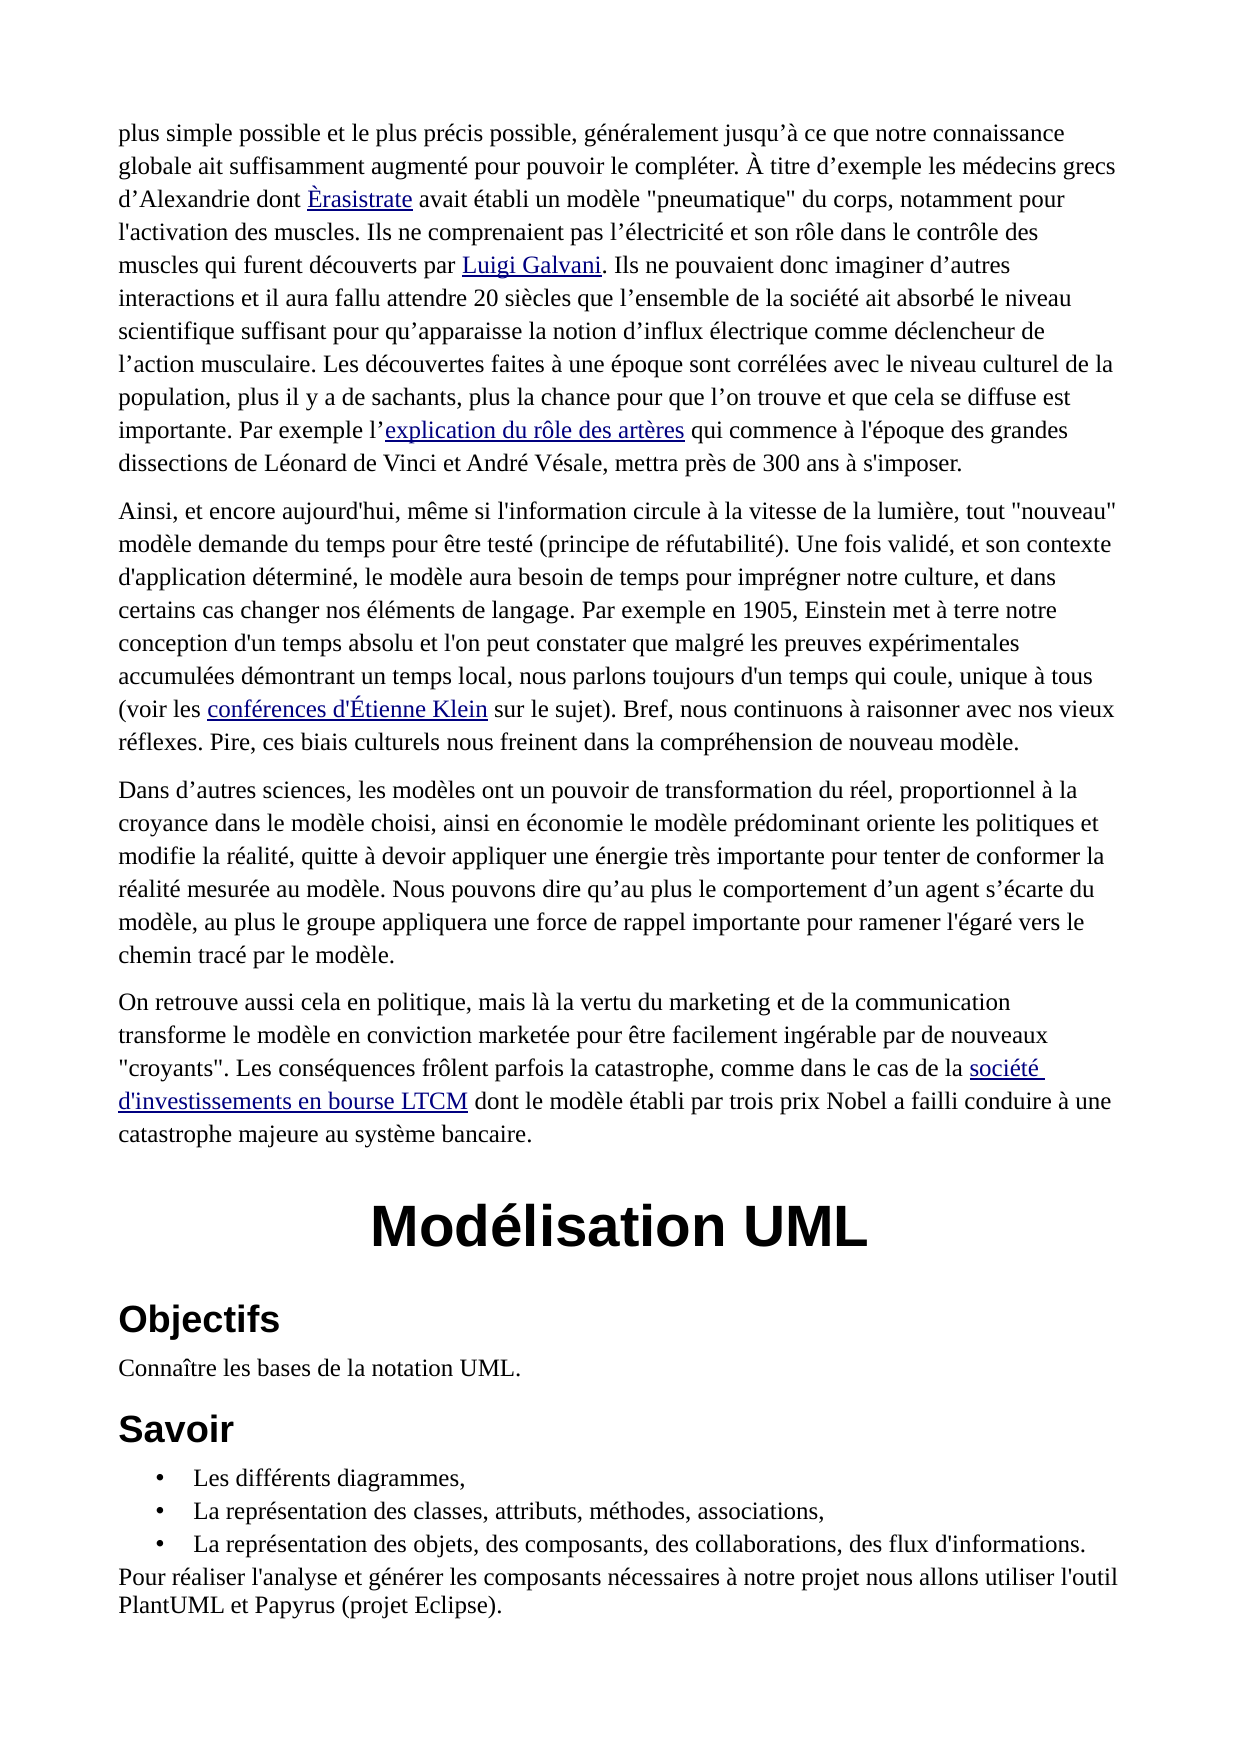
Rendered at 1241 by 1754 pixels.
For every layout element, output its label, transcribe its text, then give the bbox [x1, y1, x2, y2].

title Modélisation UML [118, 1192, 1122, 1259]
list Les différents diagrammes, [156, 1463, 1122, 1491]
list La représentation des classes, attributs, méthodes, associations, [156, 1496, 1122, 1524]
subtitle Savoir [118, 1407, 1122, 1450]
text Connaître les bases de la notation UML. [118, 1353, 1122, 1382]
text Dans d’autres sciences, les modèles ont un pouvoir de transformation du réel, proportionnel à la croyance dans le modèle choisi, ainsi en économie le modèle prédominant oriente les politiques et modifie la réalité, quitte à devoir appliquer une énergie très importante pour tenter de conformer la réalité mesurée au modèle. Nous pouvons dire qu’au plus le comportement d’un agent s’écarte du modèle, au plus le groupe appliquera une force de rappel importante pour ramener l'égaré vers le chemin tracé par le modèle. [118, 775, 1122, 968]
list La représentation des objets, des composants, des collaborations, des flux d'informations. [156, 1529, 1122, 1557]
text Pour réaliser l'analyse et générer les composants nécessaires à notre projet nous allons utiliser l'outil PlantUML et Papyrus (projet Eclipse). [118, 1562, 1122, 1619]
subtitle Objectifs [118, 1297, 1122, 1340]
text plus simple possible et le plus précis possible, généralement jusqu’à ce que notre connaissance globale ait suffisamment augmenté pour pouvoir le compléter. À titre d’exemple les médecins grecs d’Alexandrie dont Èrasistrate avait établi un modèle "pneumatique" du corps, notamment pour l'activation des muscles. Ils ne comprenaient pas l’électricité et son rôle dans le contrôle des muscles qui furent découverts par Luigi Galvani. Ils ne pouvaient donc imaginer d’autres interactions et il aura fallu attendre 20 siècles que l’ensemble de la société ait absorbé le niveau scientifique suffisant pour qu’apparaisse la notion d’influx électrique comme déclencheur de l’action musculaire. Les découvertes faites à une époque sont corrélées avec le niveau culturel de la population, plus il y a de sachants, plus la chance pour que l’on trouve et que cela se diffuse est importante. Par exemple l’explication du rôle des artères qui commence à l'époque des grandes dissections de Léonard de Vinci et André Vésale, mettra près de 300 ans à s'imposer. [118, 118, 1122, 477]
text Ainsi, et encore aujourd'hui, même si l'information circule à la vitesse de la lumière, tout "nouveau" modèle demande du temps pour être testé (principe de réfutabilité). Une fois validé, et son contexte d'application déterminé, le modèle aura besoin de temps pour imprégner notre culture, et dans certains cas changer nos éléments de langage. Par exemple en 1905, Einstein met à terre notre conception d'un temps absolu et l'on peut constater que malgré les preuves expérimentales accumulées démontrant un temps local, nous parlons toujours d'un temps qui coule, unique à tous (voir les conférences d'Étienne Klein sur le sujet). Bref, nous continuons à raisonner avec nos vieux réflexes. Pire, ces biais culturels nous freinent dans la compréhension de nouveau modèle. [118, 496, 1122, 756]
text On retrouve aussi cela en politique, mais là la vertu du marketing et de la communication transforme le modèle en conviction marketée pour être facilement ingérable par de nouveaux "croyants". Les conséquences frôlent parfois la catastrophe, comme dans le cas de la société d'investissements en bourse LTCM dont le modèle établi par trois prix Nobel a failli conduire à une catastrophe majeure au système bancaire. [118, 987, 1122, 1148]
